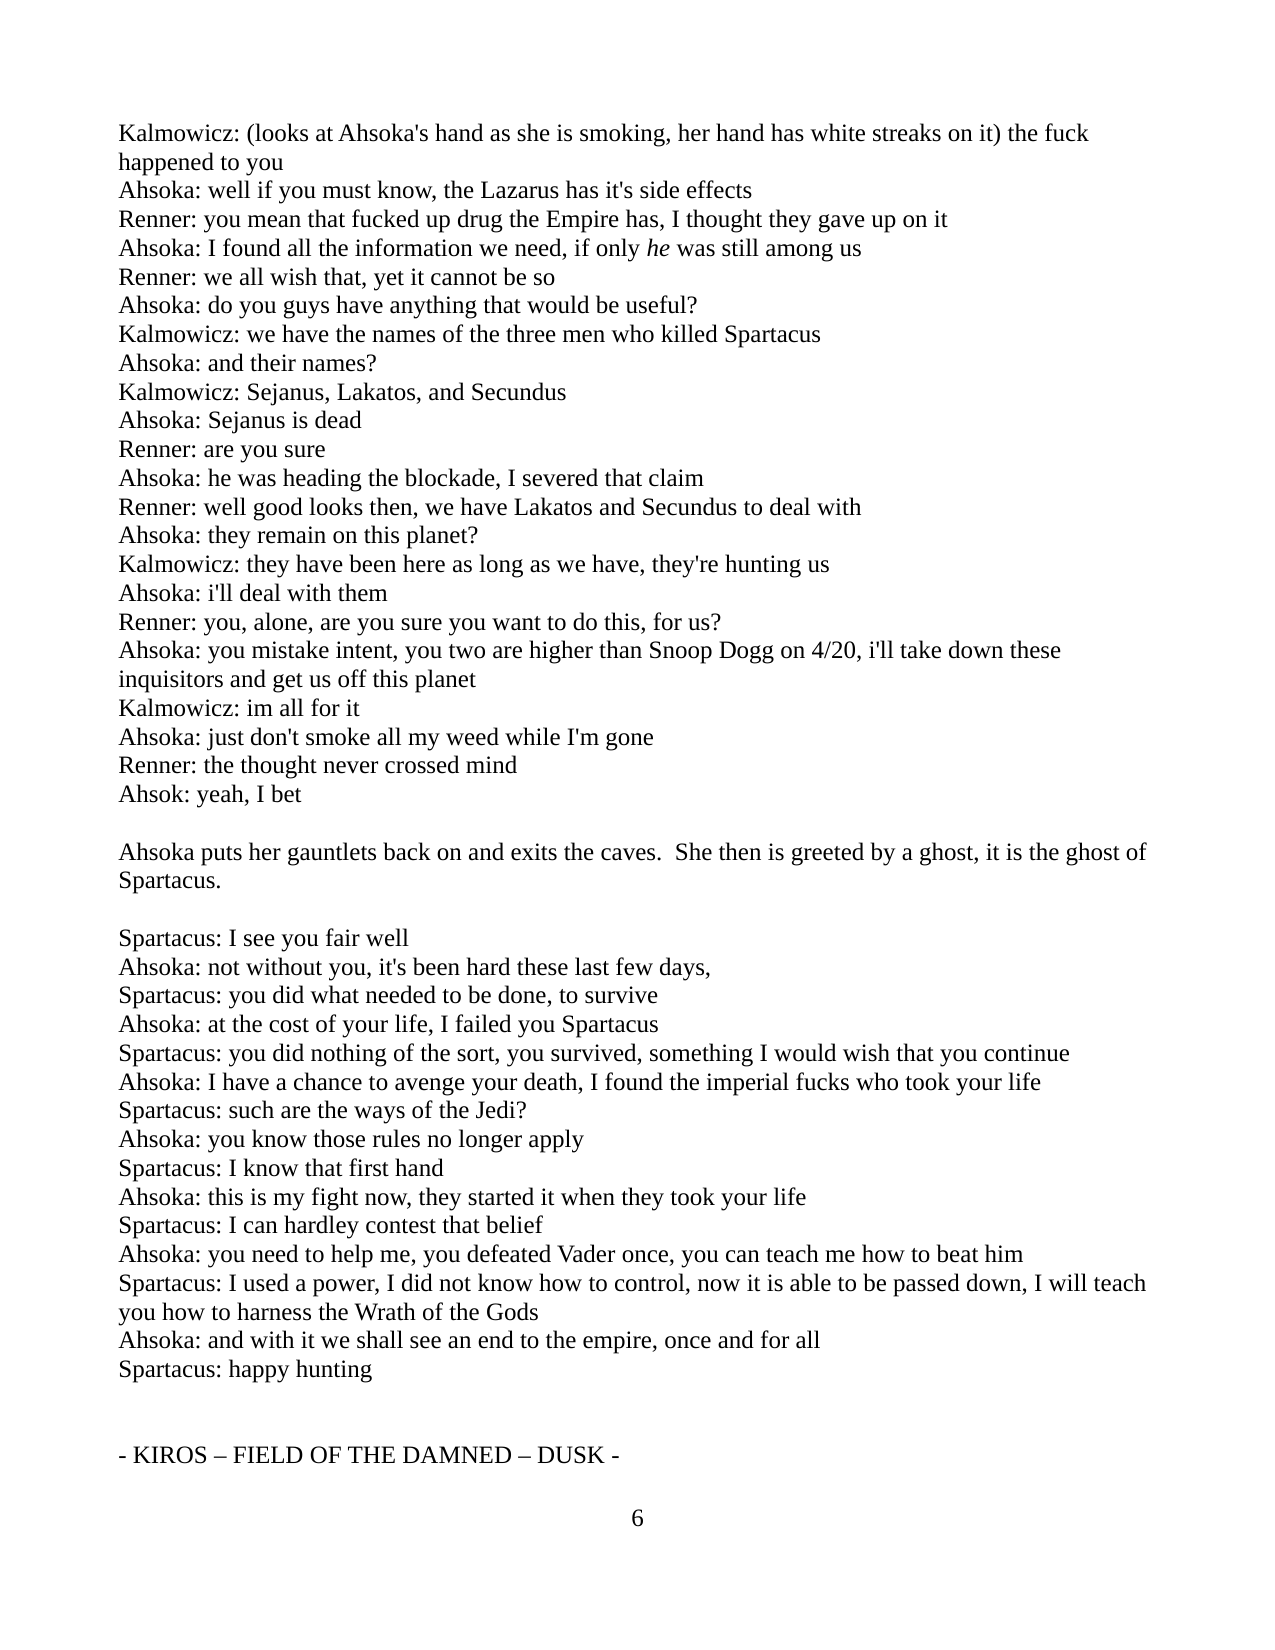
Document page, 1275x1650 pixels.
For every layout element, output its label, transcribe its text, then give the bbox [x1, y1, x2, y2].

text Ahsoka: this is my fight now, they started it when they took your life [118, 1182, 1157, 1211]
text Ahsoka: I found all the information we need, if only he was still among us [118, 233, 1157, 262]
text Spartacus: I can hardley contest that belief [118, 1211, 1157, 1239]
text Ahsoka: they remain on this planet? [118, 521, 1157, 549]
text Ahsoka: just don't smoke all my weed while I'm gone [118, 722, 1157, 751]
text Kalmowicz: they have been here as long as we have, they're hunting us [118, 549, 1157, 578]
text Ahsoka puts her gauntlets back on and exits the caves. She then is greeted by a ghost, it is the ghost of Spartacus. [118, 837, 1157, 894]
text Renner: we all wish that, yet it cannot be so [118, 262, 1157, 291]
text Renner: you, alone, are you sure you want to do this, for us? [118, 607, 1157, 636]
text Ahsoka: do you guys have anything that would be useful? [118, 291, 1157, 319]
text Spartacus: I used a power, I did not know how to control, now it is able to be passed down, I will teach you how to harness the Wrath of the Gods [118, 1268, 1157, 1326]
text Ahsoka: you need to help me, you defeated Vader once, you can teach me how to beat him [118, 1239, 1157, 1268]
text Kalmowicz: (looks at Ahsoka's hand as she is smoking, her hand has white streaks on it) the fuck happened to you [118, 118, 1157, 176]
text Renner: well good looks then, we have Lakatos and Secundus to deal with [118, 492, 1157, 521]
text Spartacus: happy hunting [118, 1354, 1157, 1383]
text Renner: are you sure [118, 434, 1157, 463]
text Ahsoka: not without you, it's been hard these last few days, [118, 952, 1157, 981]
text Spartacus: you did nothing of the sort, you survived, something I would wish that you continue [118, 1038, 1157, 1067]
text Ahsoka: you know those rules no longer apply [118, 1124, 1157, 1153]
text Ahsok: yeah, I bet [118, 779, 1157, 808]
text Spartacus: you did what needed to be done, to survive [118, 981, 1157, 1009]
text Ahsoka: and with it we shall see an end to the empire, once and for all [118, 1326, 1157, 1354]
text Ahsoka: and their names? [118, 348, 1157, 377]
text Ahsoka: at the cost of your life, I failed you Spartacus [118, 1009, 1157, 1038]
text Ahsoka: he was heading the blockade, I severed that claim [118, 463, 1157, 492]
text Spartacus: I see you fair well [118, 923, 1157, 952]
text Ahsoka: i'll deal with them [118, 578, 1157, 607]
text - KIROS – FIELD OF THE DAMNED – DUSK - [118, 1441, 1157, 1469]
text Ahsoka: I have a chance to avenge your death, I found the imperial fucks who took your life [118, 1067, 1157, 1096]
text Spartacus: I know that first hand [118, 1153, 1157, 1182]
text Spartacus: such are the ways of the Jedi? [118, 1096, 1157, 1124]
text Ahsoka: you mistake intent, you two are higher than Snoop Dogg on 4/20, i'll take down these inquisitors and get us off this planet [118, 636, 1157, 693]
text Renner: you mean that fucked up drug the Empire has, I thought they gave up on it [118, 204, 1157, 233]
text Kalmowicz: im all for it [118, 693, 1157, 722]
text Ahsoka: Sejanus is dead [118, 406, 1157, 434]
text Kalmowicz: Sejanus, Lakatos, and Secundus [118, 377, 1157, 406]
text Kalmowicz: we have the names of the three men who killed Spartacus [118, 319, 1157, 348]
text Ahsoka: well if you must know, the Lazarus has it's side effects [118, 176, 1157, 204]
text Renner: the thought never crossed mind [118, 751, 1157, 779]
